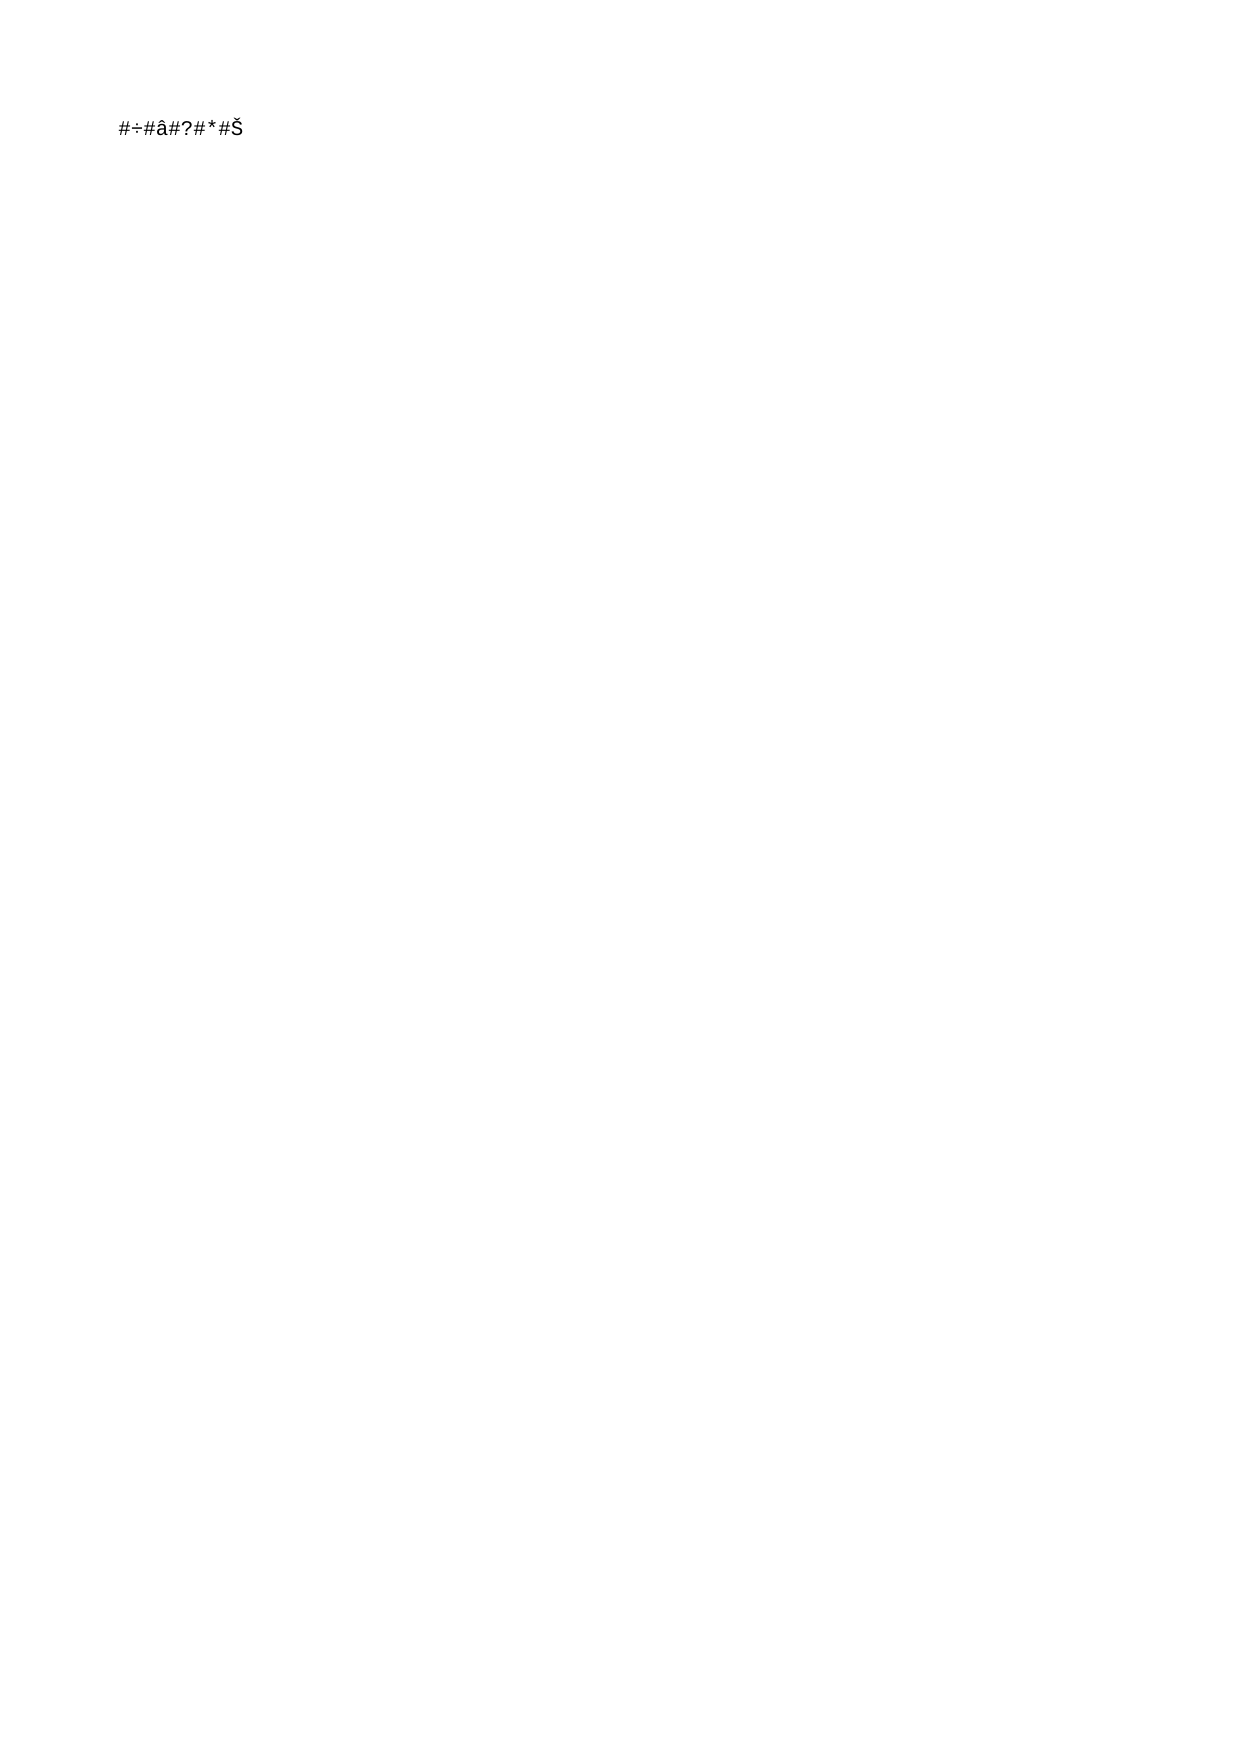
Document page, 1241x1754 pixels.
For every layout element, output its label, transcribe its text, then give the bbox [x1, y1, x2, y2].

text #÷#â#?#*#Š [118, 118, 1122, 142]
